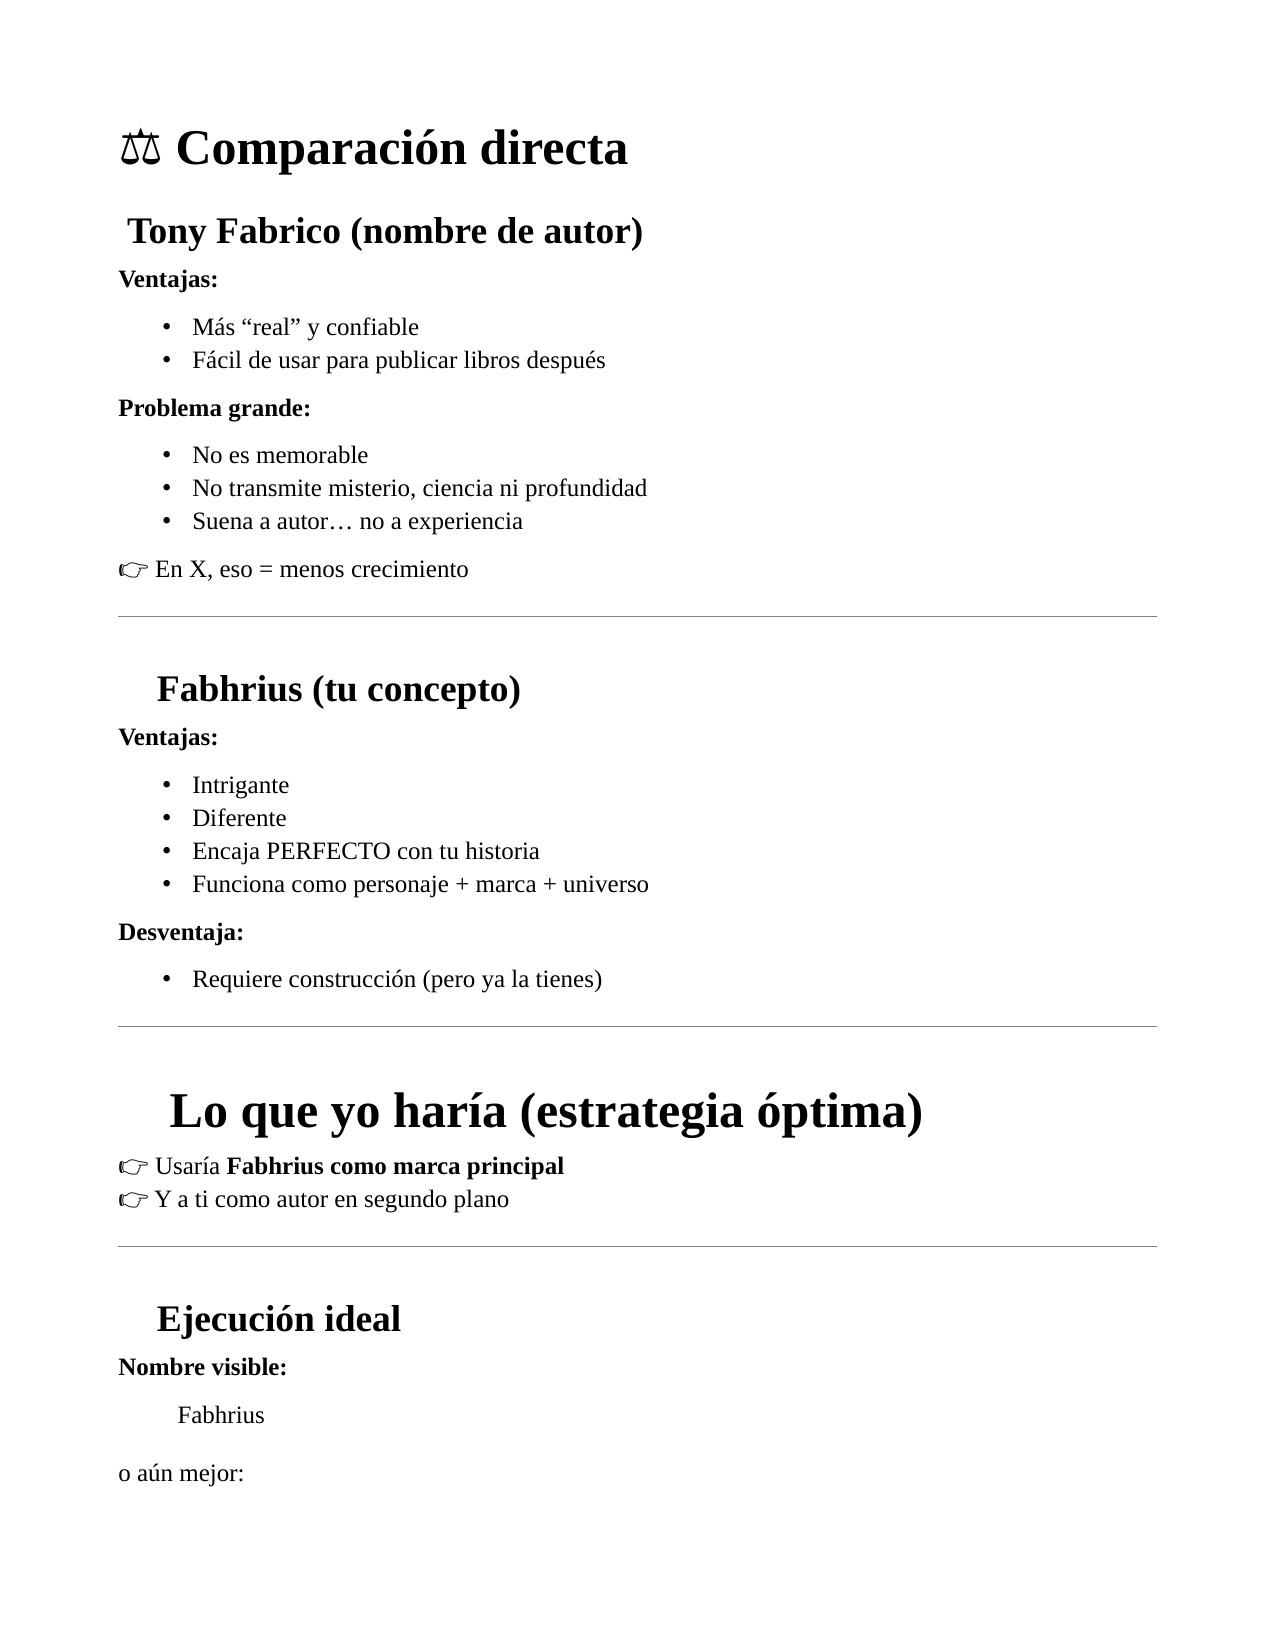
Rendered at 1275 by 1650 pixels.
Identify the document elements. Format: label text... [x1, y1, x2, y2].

text Fabhrius [177, 1400, 1098, 1429]
text Desventaja: [118, 917, 1157, 945]
subtitle 🧠 Lo que yo haría (estrategia óptima) [118, 1081, 1157, 1139]
list No es memorable [162, 440, 1157, 469]
list Suena a autor… no a experiencia [162, 506, 1157, 535]
list No transmite misterio, ciencia ni profundidad [162, 473, 1157, 502]
text 👉 En X, eso = menos crecimiento [118, 554, 1157, 583]
list Encaja PERFECTO con tu historia [162, 836, 1157, 865]
text Nombre visible: [118, 1352, 1157, 1381]
list Funciona como personaje + marca + universo [162, 869, 1157, 898]
list Más “real” y confiable [162, 312, 1157, 341]
list Requiere construcción (pero ya la tienes) [162, 964, 1157, 993]
list Fácil de usar para publicar libros después [162, 345, 1157, 374]
subtitle ⚖️ Comparación directa [118, 118, 1157, 176]
text Problema grande: [118, 393, 1157, 422]
list Intrigante [162, 770, 1157, 799]
list Diferente [162, 803, 1157, 832]
subtitle 🔥 Fabhrius (tu concepto) [118, 667, 1157, 710]
text o aún mejor: [118, 1458, 1157, 1487]
subtitle 🧑‍💼 Tony Fabrico (nombre de autor) [118, 209, 1157, 252]
text Ventajas: [118, 722, 1157, 751]
text 👉 Usaría Fabhrius como marca principal 👉 Y a ti como autor en segundo plano [118, 1151, 1157, 1213]
text Ventajas: [118, 264, 1157, 293]
subtitle 💥 Ejecución ideal [118, 1297, 1157, 1340]
